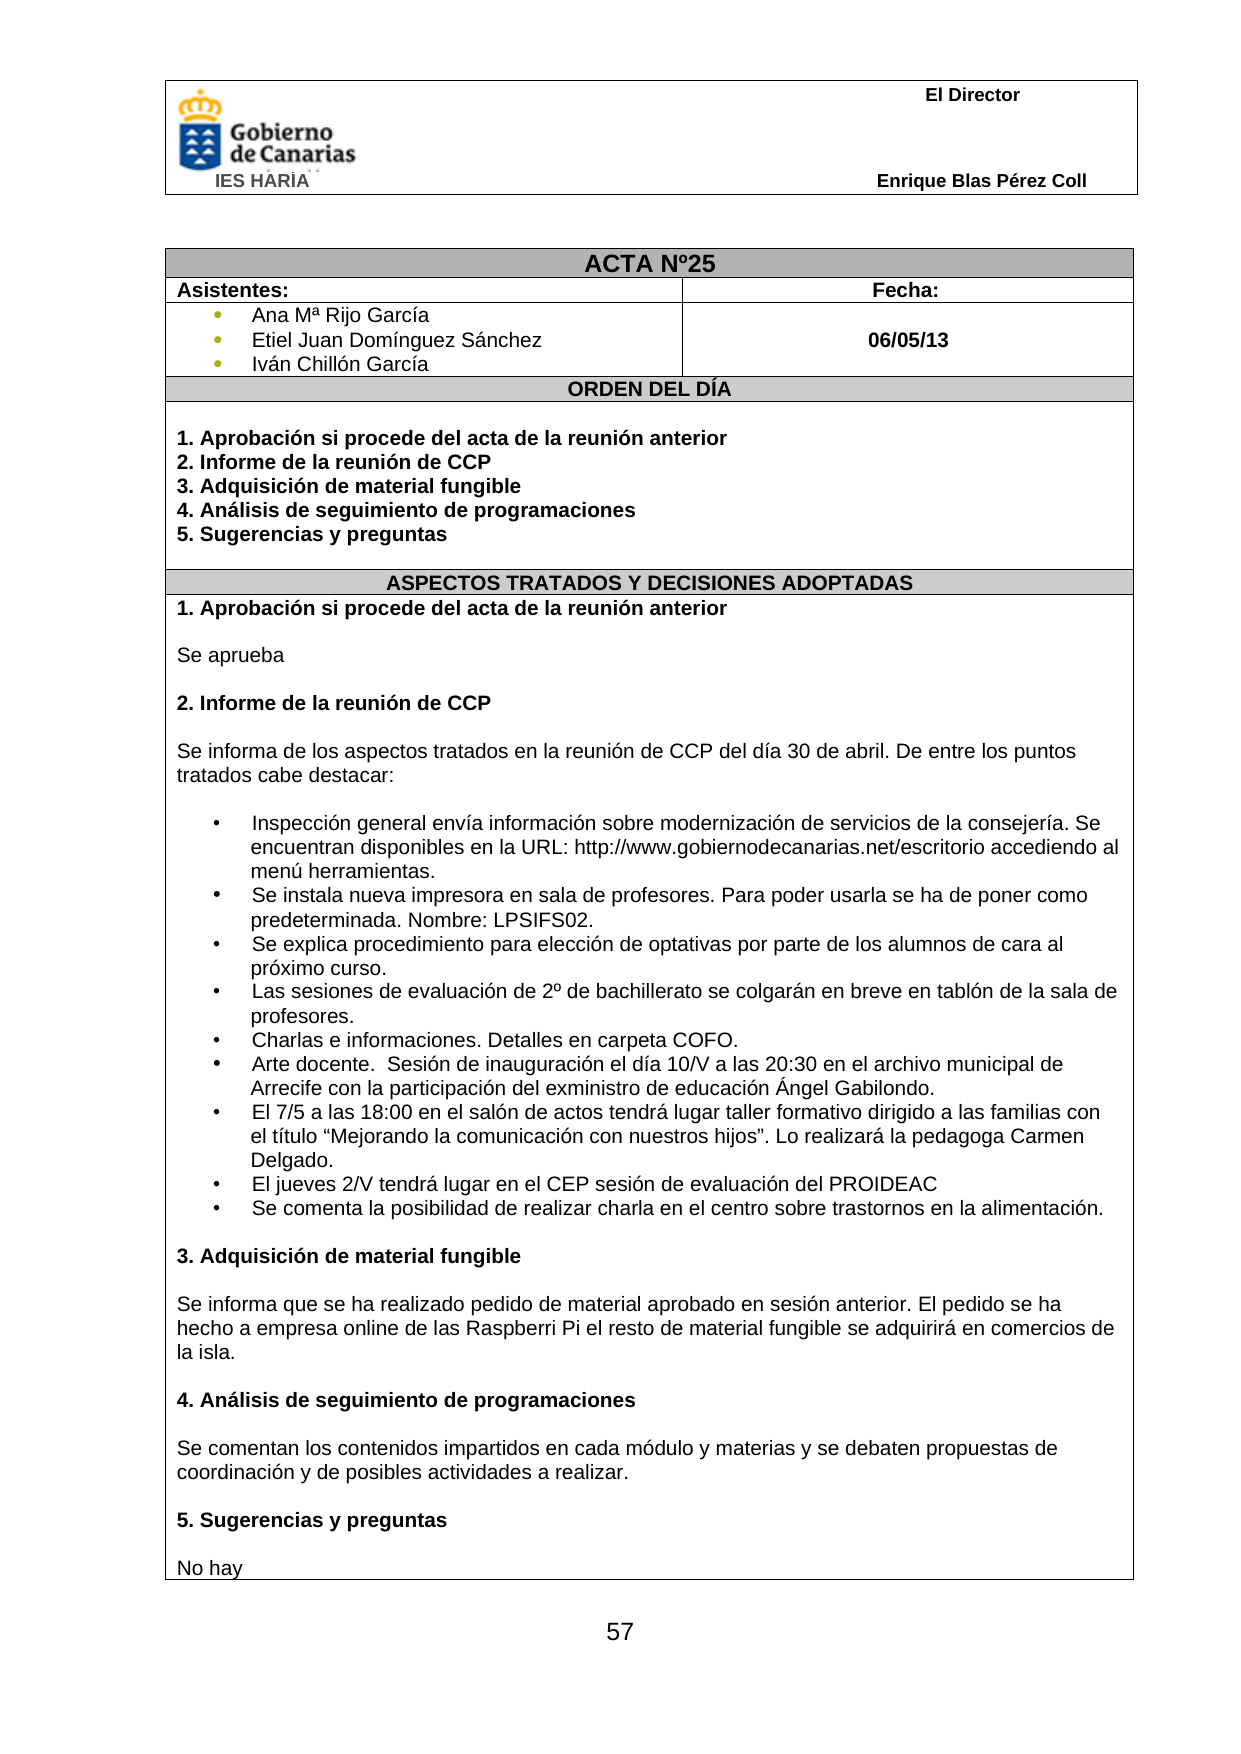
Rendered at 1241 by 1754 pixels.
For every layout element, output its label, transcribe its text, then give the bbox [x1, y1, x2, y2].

table_cell ORDEN DEL DÍA [166, 377, 1133, 401]
table_cell ASPECTOS TRATADOS Y DECISIONES ADOPTADAS [166, 570, 1133, 594]
table_cell 1. Aprobación si procede del acta de la reunión anterior 2. Informe de la reunión de CCP 3. Adquisición de material fungible 4. Análisis de seguimiento de programaciones 5. Sugerencias y preguntas [166, 402, 1133, 569]
table_header ACTA Nº25 [166, 249, 1133, 277]
table_cell 06/05/13 [683, 303, 1133, 376]
table_cell Asistentes: [166, 278, 682, 302]
picture [173, 85, 359, 172]
table_cell Fecha: [683, 278, 1133, 302]
table_cell 1. Aprobación si procede del acta de la reunión anterior Se aprueba 2. Informe de la reunión de CCP Se informa de los aspectos tratados en la reunión de CCP del día 30 de abril. De entre los puntos tratados cabe destacar: Inspección general envía información sobre modernización de servicios de la consejería. Se encuentran disponibles en la URL: http://www.gobiernodecanarias.net/escritorio accediendo al menú herramientas. Se instala nueva impresora en sala de profesores. Para poder usarla se ha de poner como predeterminada. Nombre: LPSIFS02. Se explica procedimiento para elección de optativas por parte de los alumnos de cara al próximo curso. Las sesiones de evaluación de 2º de bachillerato se colgarán en breve en tablón de la sala de profesores. Charlas e informaciones. Detalles en carpeta COFO. Arte docente. Sesión de inauguración el día 10/V a las 20:30 en el archivo municipal de Arrecife con la participación del exministro de educación Ángel Gabilondo. El 7/5 a las 18:00 en el salón de actos tendrá lugar taller formativo dirigido a las familias con el título “Mejorando la comunicación con nuestros hijos”. Lo realizará la pedagoga Carmen Delgado. El jueves 2/V tendrá lugar en el CEP sesión de evaluación del PROIDEAC Se comenta la posibilidad de realizar charla en el centro sobre trastornos en la alimentación. 3. Adquisición de material fungible Se informa que se ha realizado pedido de material aprobado en sesión anterior. El pedido se ha hecho a empresa online de las Raspberri Pi el resto de material fungible se adquirirá en comercios de la isla. 4. Análisis de seguimiento de programaciones Se comentan los contenidos impartidos en cada módulo y materias y se debaten propuestas de coordinación y de posibles actividades a realizar. 5. Sugerencias y preguntas No hay [166, 595, 1133, 1579]
table_cell Ana Mª Rijo García Etiel Juan Domínguez Sánchez Iván Chillón García [166, 303, 682, 376]
